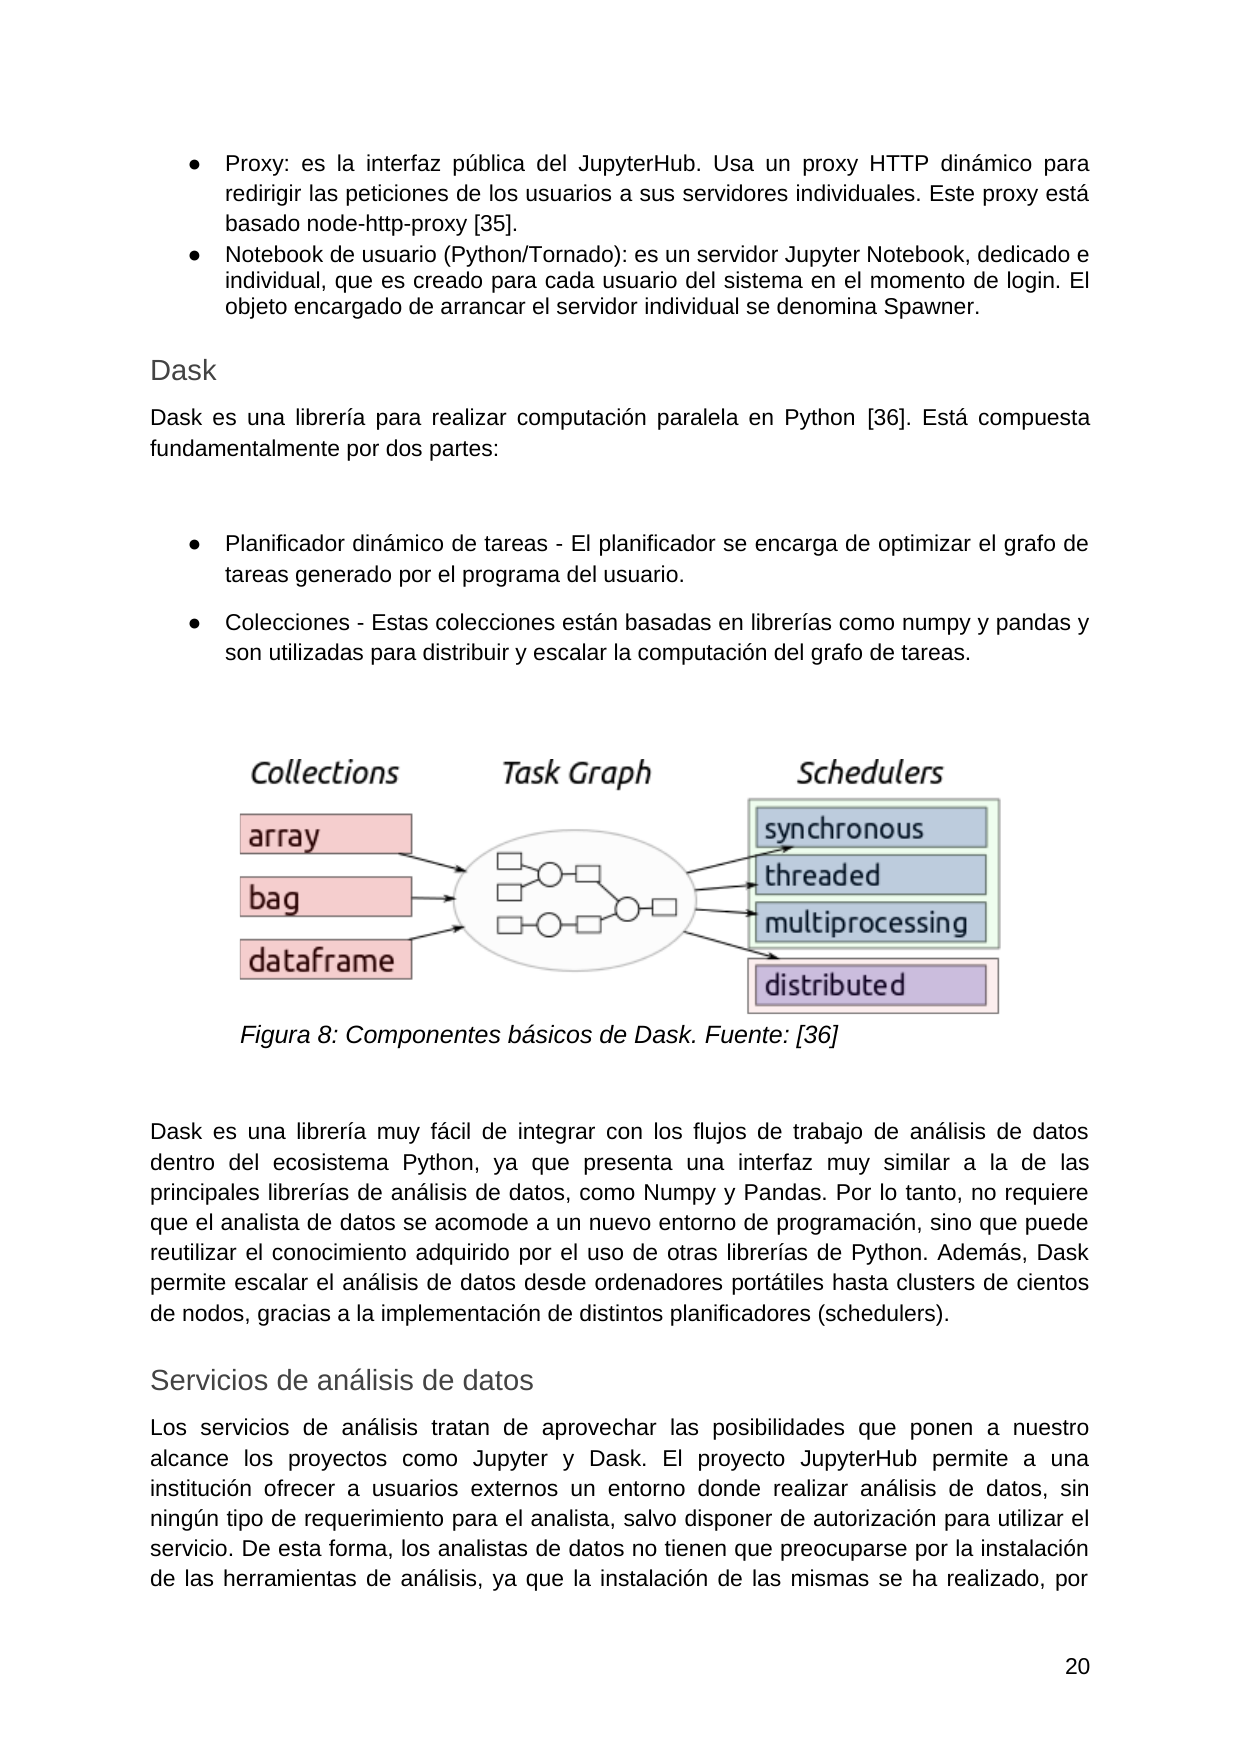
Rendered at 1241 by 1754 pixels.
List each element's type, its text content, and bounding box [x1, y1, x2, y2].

picture [239, 759, 1001, 1016]
list Colecciones - Estas colecciones están basadas en librerías como numpy y pandas y son utilizadas para distribuir y escalar la computación del grafo de tareas. [187, 608, 1090, 665]
text Dask es una librería muy fácil de integrar con los flujos de trabajo de análisis de datos dentro del ecosistema Python, ya que presenta una interfaz muy similar a la de las principales librerías de análisis de datos, como Numpy y Pandas. Por lo tanto, no requiere que el analista de datos se acomode a un nuevo entorno de programación, sino que puede reutilizar el conocimiento adquirido por el uso de otras librerías de Python. Además, Dask permite escalar el análisis de datos desde ordenadores portátiles hasta clusters de cientos de nodos, gracias a la implementación de distintos planificadores (schedulers). [150, 1118, 1090, 1326]
subtitle Servicios de análisis de datos [150, 1363, 1090, 1397]
list Planificador dinámico de tareas - El planificador se encarga de optimizar el grafo de tareas generado por el programa del usuario. [187, 530, 1090, 587]
subtitle Dask [150, 353, 1090, 387]
text Los servicios de análisis tratan de aprovechar las posibilidades que ponen a nuestro alcance los proyectos como Jupyter y Dask. El proyecto JupyterHub permite a una institución ofrecer a usuarios externos un entorno donde realizar análisis de datos, sin ningún tipo de requerimiento para el analista, salvo disponer de autorización para utilizar el servicio. De esta forma, los analistas de datos no tienen que preocuparse por la instalación de las herramientas de análisis, ya que la instalación de las mismas se ha realizado, por [150, 1414, 1090, 1592]
text Figura 8: Componentes básicos de Dask. Fuente: [36] [240, 1016, 1001, 1049]
text Dask es una librería para realizar computación paralela en Python [36]. Está compuesta fundamentalmente por dos partes: [150, 404, 1090, 461]
list Notebook de usuario (Python/Tornado): es un servidor Jupyter Notebook, dedicado e individual, que es creado para cada usuario del sistema en el momento de login. El objeto encargado de arrancar el servidor individual se denomina Spawner. [187, 241, 1090, 320]
list Proxy: es la interfaz pública del JupyterHub. Usa un proxy HTTP dinámico para redirigir las peticiones de los usuarios a sus servidores individuales. Este proxy está basado node-http-proxy [35]. [187, 150, 1090, 237]
